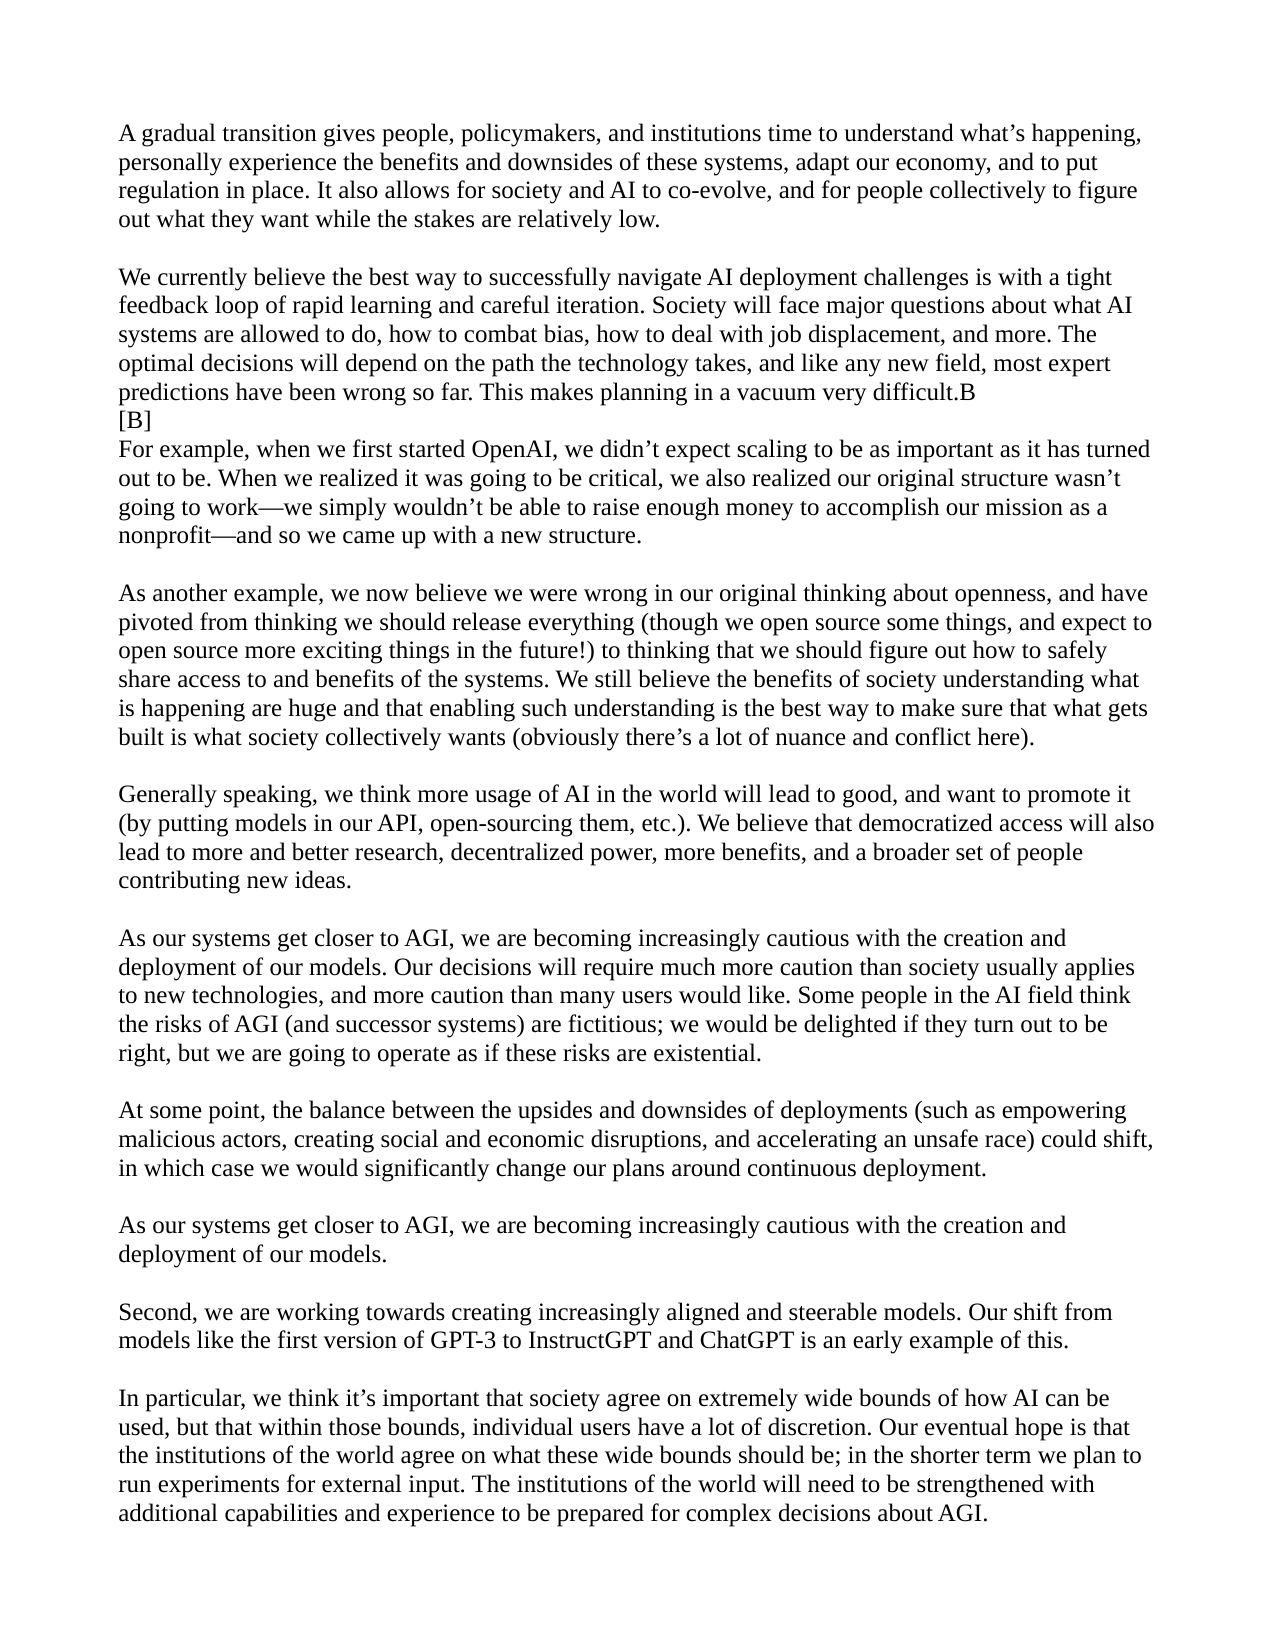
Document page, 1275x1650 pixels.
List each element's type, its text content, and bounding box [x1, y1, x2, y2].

text [B] [118, 406, 1157, 434]
text At some point, the balance between the upsides and downsides of deployments (such as empowering malicious actors, creating social and economic disruptions, and accelerating an unsafe race) could shift, in which case we would significantly change our plans around continuous deployment. [118, 1096, 1157, 1182]
text As our systems get closer to AGI, we are becoming increasingly cautious with the creation and deployment of our models. Our decisions will require much more caution than society usually applies to new technologies, and more caution than many users would like. Some people in the AI field think the risks of AGI (and successor systems) are fictitious; we would be delighted if they turn out to be right, but we are going to operate as if these risks are existential. [118, 923, 1157, 1067]
text Generally speaking, we think more usage of AI in the world will lead to good, and want to promote it (by putting models in our API, open-sourcing them, etc.). We believe that democratized access will also lead to more and better research, decentralized power, more benefits, and a broader set of people contributing new ideas. [118, 779, 1157, 894]
text In particular, we think it’s important that society agree on extremely wide bounds of how AI can be used, but that within those bounds, individual users have a lot of discretion. Our eventual hope is that the institutions of the world agree on what these wide bounds should be; in the shorter term we plan to run experiments for external input. The institutions of the world will need to be strengthened with additional capabilities and experience to be prepared for complex decisions about AGI. [118, 1383, 1157, 1527]
text A gradual transition gives people, policymakers, and institutions time to understand what’s happening, personally experience the benefits and downsides of these systems, adapt our economy, and to put regulation in place. It also allows for society and AI to co-evolve, and for people collectively to figure out what they want while the stakes are relatively low. [118, 118, 1157, 233]
text Second, we are working towards creating increasingly aligned and steerable models. Our shift from models like the first version of GPT-3 to InstructGPT and ChatGPT is an early example of this. [118, 1297, 1157, 1354]
text As another example, we now believe we were wrong in our original thinking about openness, and have pivoted from thinking we should release everything (though we open source some things, and expect to open source more exciting things in the future!) to thinking that we should figure out how to safely share access to and benefits of the systems. We still believe the benefits of society understanding what is happening are huge and that enabling such understanding is the best way to make sure that what gets built is what society collectively wants (obviously there’s a lot of nuance and conflict here). [118, 578, 1157, 751]
text For example, when we first started OpenAI, we didn’t expect scaling to be as important as it has turned out to be. When we realized it was going to be critical, we also realized our original structure wasn’t going to work—we simply wouldn’t be able to raise enough money to accomplish our mission as a nonprofit—and so we came up with a new structure. [118, 434, 1157, 549]
text As our systems get closer to AGI, we are becoming increasingly cautious with the creation and deployment of our models. [118, 1211, 1157, 1268]
text We currently believe the best way to successfully navigate AI deployment challenges is with a tight feedback loop of rapid learning and careful iteration. Society will face major questions about what AI systems are allowed to do, how to combat bias, how to deal with job displacement, and more. The optimal decisions will depend on the path the technology takes, and like any new field, most expert predictions have been wrong so far. This makes planning in a vacuum very difficult.B [118, 262, 1157, 406]
